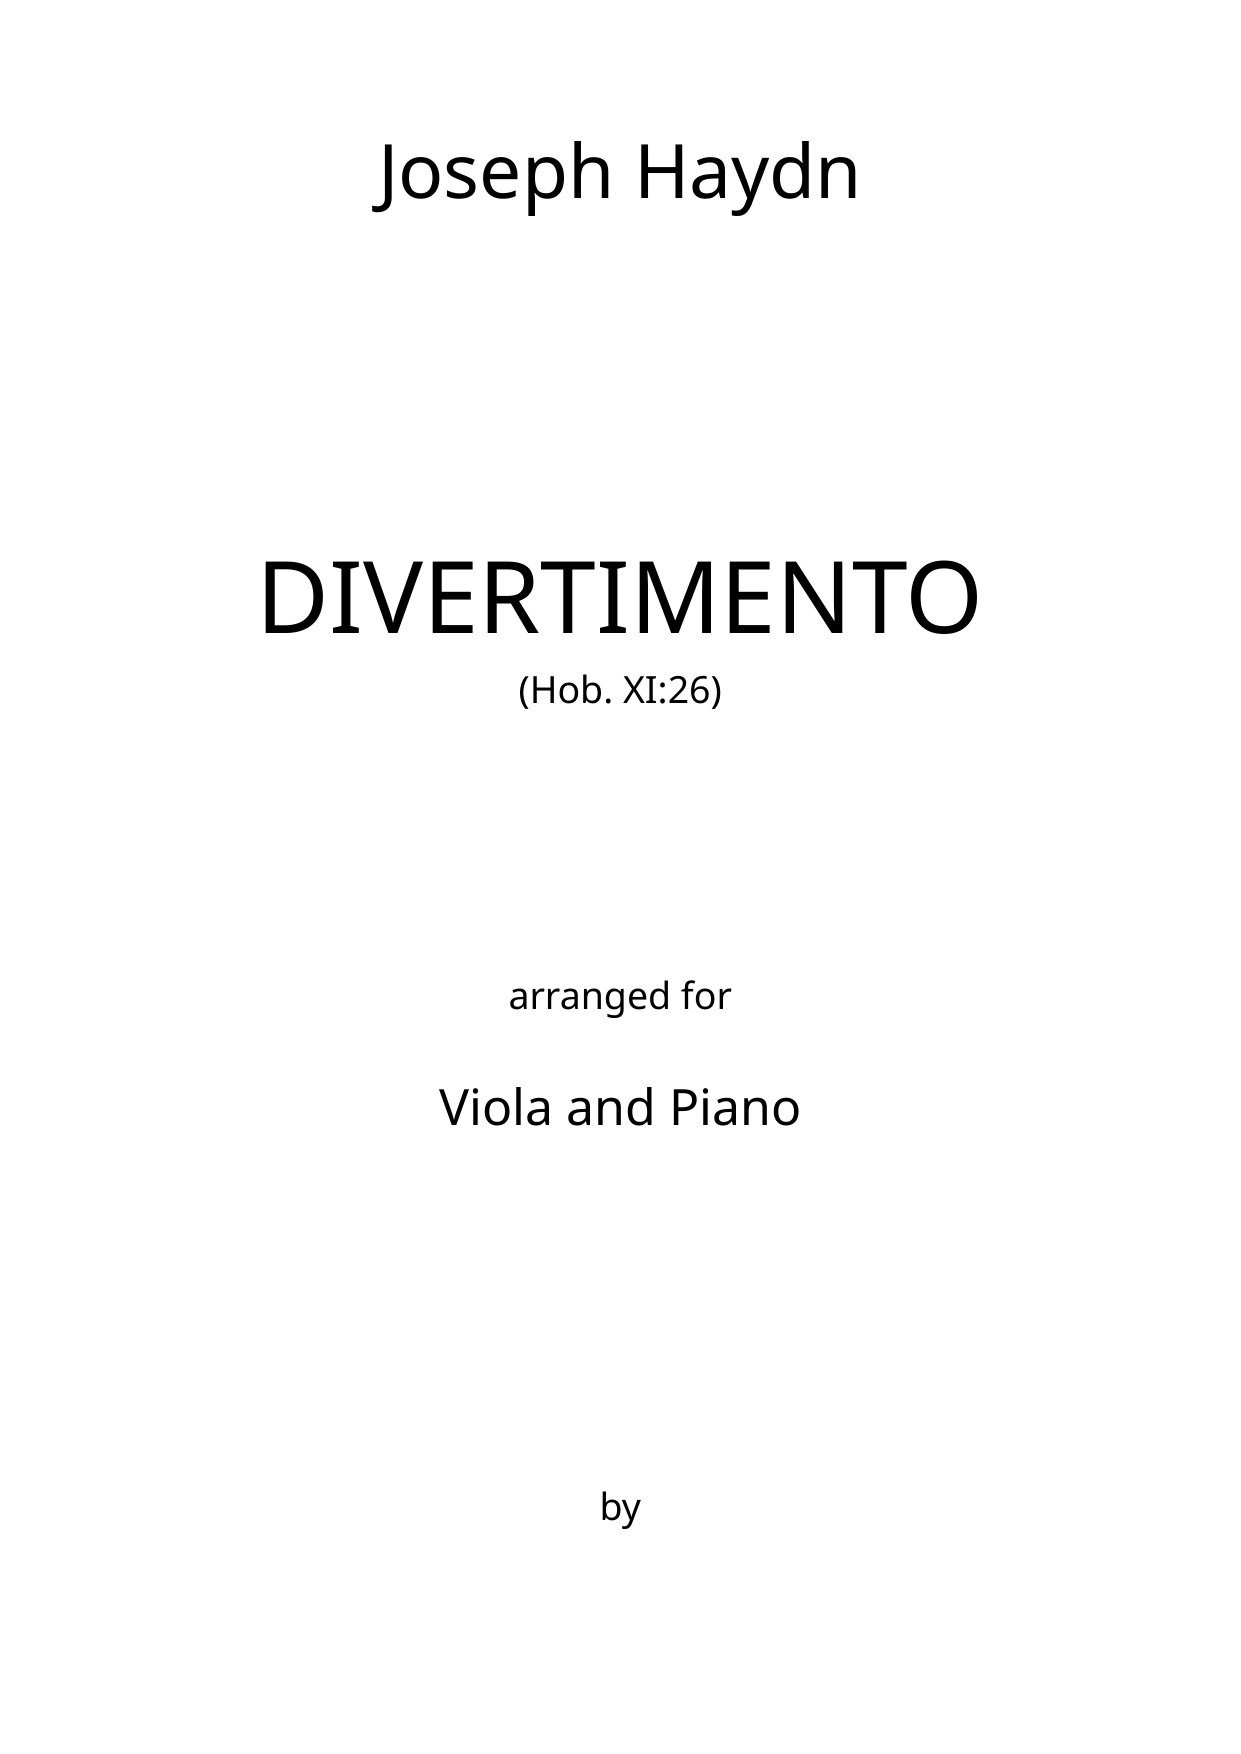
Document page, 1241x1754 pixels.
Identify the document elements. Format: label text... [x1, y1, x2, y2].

text DIVERTIMENTO [118, 527, 1122, 663]
text (Hob. XI:26) [118, 663, 1122, 714]
text by [118, 1480, 1122, 1531]
text arranged for [118, 969, 1122, 1020]
text Viola and Piano [118, 1071, 1122, 1139]
text Joseph Haydn [118, 118, 1122, 220]
